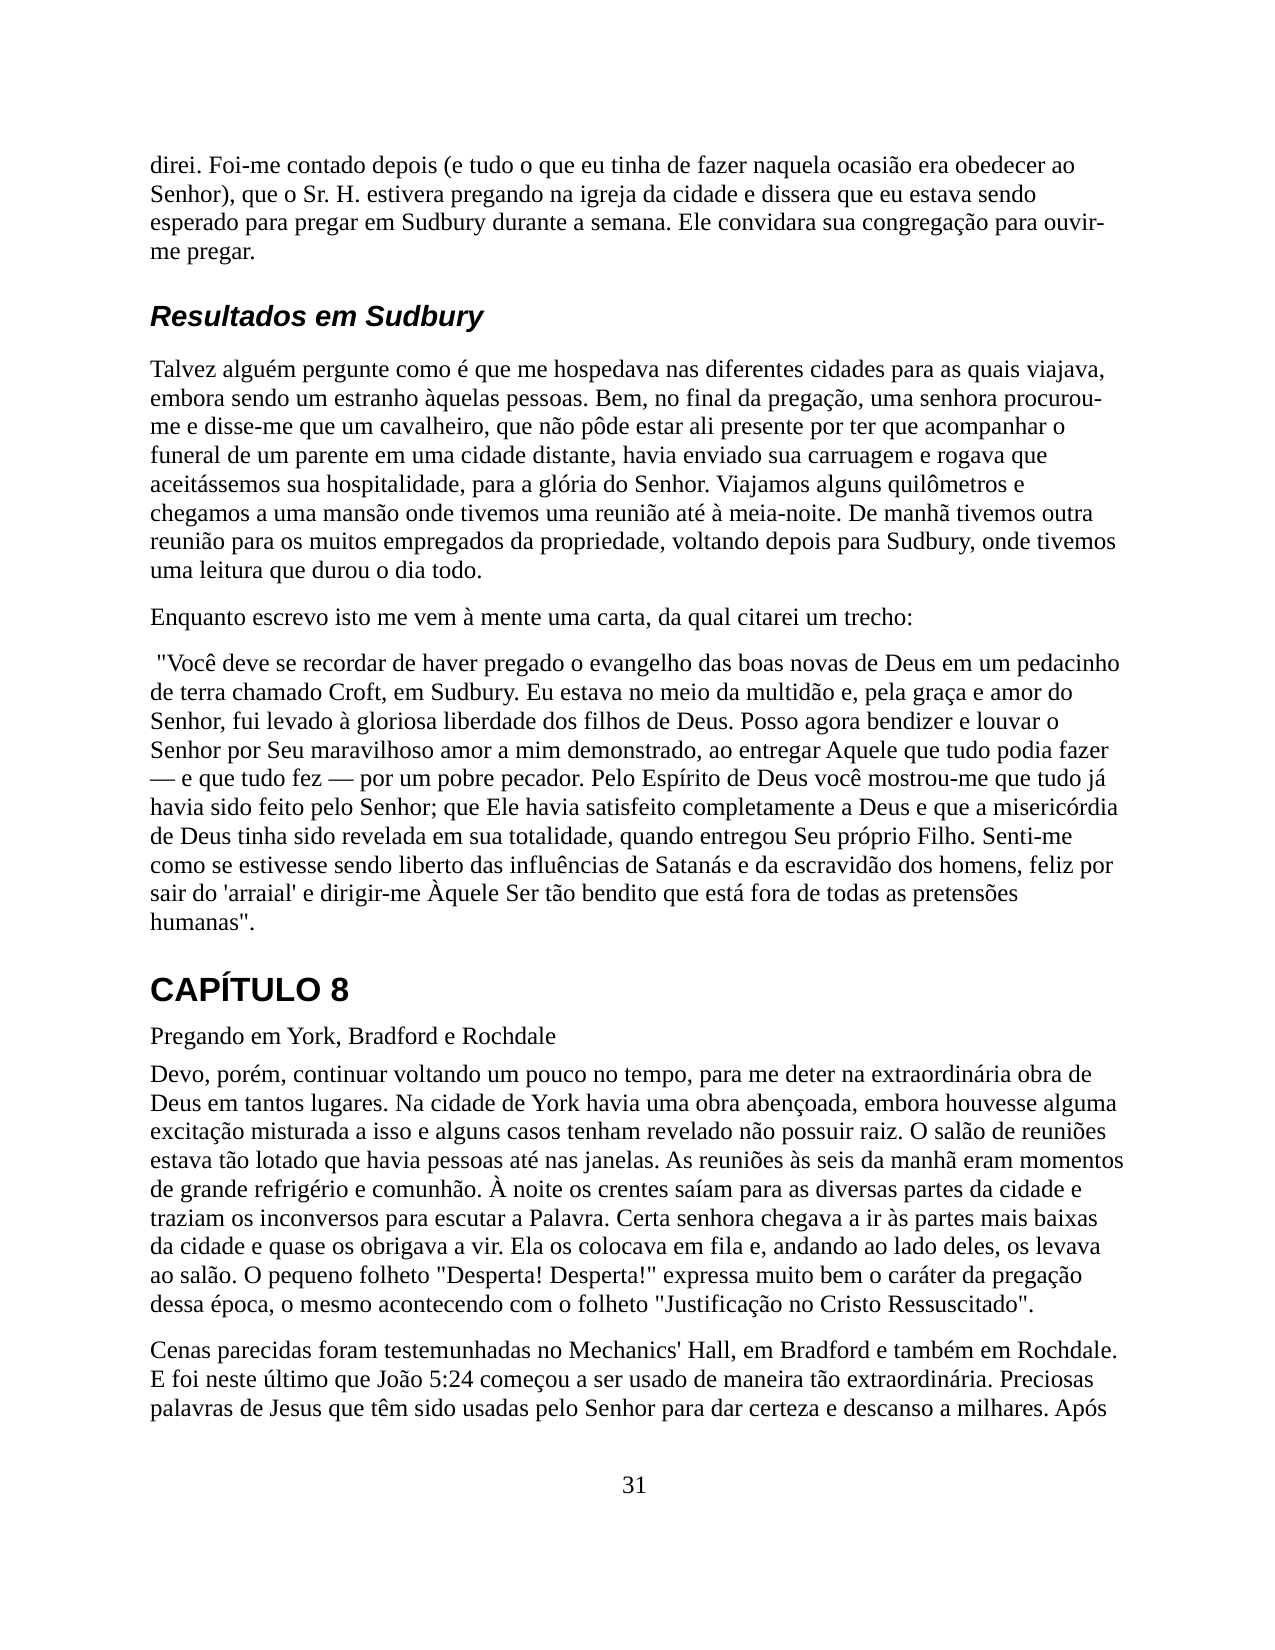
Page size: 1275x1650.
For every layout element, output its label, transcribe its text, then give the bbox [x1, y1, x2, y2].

text Devo, porém, continuar voltando um pouco no tempo, para me deter na extraordinária obra de Deus em tantos lugares. Na cidade de York havia uma obra abençoada, embora houvesse alguma excitação misturada a isso e alguns casos tenham revelado não possuir raiz. O salão de reuniões estava tão lotado que havia pessoas até nas janelas. As reuniões às seis da manhã eram momentos de grande refrigério e comunhão. À noite os crentes saíam para as diversas partes da cidade e traziam os inconversos para escutar a Palavra. Certa senhora chegava a ir às partes mais baixas da cidade e quase os obrigava a vir. Ela os colocava em fila e, andando ao lado deles, os levava ao salão. O pequeno folheto "Desperta! Desperta!" expressa muito bem o caráter da pregação dessa época, o mesmo acontecendo com o folheto "Justificação no Cristo Ressuscitado". [150, 1059, 1125, 1318]
subtitle Resultados em Sudbury [150, 299, 1125, 332]
subtitle CAPÍTULO 8 [150, 970, 1125, 1009]
text direi. Foi-me contado depois (e tudo o que eu tinha de fazer naquela ocasião era obedecer ao Senhor), que o Sr. H. estivera pregando na igreja da cidade e dissera que eu estava sendo esperado para pregar em Sudbury durante a semana. Ele convidara sua congregação para ouvir-me pregar. [150, 150, 1125, 265]
text Enquanto escrevo isto me vem à mente uma carta, da qual citarei um trecho: [150, 602, 1125, 631]
text Pregando em York, Bradford e Rochdale [150, 1021, 1125, 1050]
text Talvez alguém pergunte como é que me hospedava nas diferentes cidades para as quais viajava, embora sendo um estranho àquelas pessoas. Bem, no final da pregação, uma senhora procurou-me e disse-me que um cavalheiro, que não pôde estar ali presente por ter que acompanhar o funeral de um parente em uma cidade distante, havia enviado sua carruagem e rogava que aceitássemos sua hospitalidade, para a glória do Senhor. Viajamos alguns quilômetros e chegamos a uma mansão onde tivemos uma reunião até à meia-noite. De manhã tivemos outra reunião para os muitos empregados da propriedade, voltando depois para Sudbury, onde tivemos uma leitura que durou o dia todo. [150, 354, 1125, 584]
text "Você deve se recordar de haver pregado o evangelho das boas novas de Deus em um pedacinho de terra chamado Croft, em Sudbury. Eu estava no meio da multidão e, pela graça e amor do Senhor, fui levado à gloriosa liberdade dos filhos de Deus. Posso agora bendizer e louvar o Senhor por Seu maravilhoso amor a mim demonstrado, ao entregar Aquele que tudo podia fazer — e que tudo fez — por um pobre pecador. Pelo Espírito de Deus você mostrou-me que tudo já havia sido feito pelo Senhor; que Ele havia satisfeito completamente a Deus e que a misericórdia de Deus tinha sido revelada em sua totalidade, quando entregou Seu próprio Filho. Senti-me como se estivesse sendo liberto das influências de Satanás e da escravidão dos homens, feliz por sair do 'arraial' e dirigir-me Àquele Ser tão bendito que está fora de todas as pretensões humanas". [150, 648, 1125, 936]
text Cenas parecidas foram testemunhadas no Mechanics' Hall, em Bradford e também em Rochdale. E foi neste último que João 5:24 começou a ser usado de maneira tão extraordinária. Preciosas palavras de Jesus que têm sido usadas pelo Senhor para dar certeza e descanso a milhares. Após [150, 1336, 1125, 1422]
